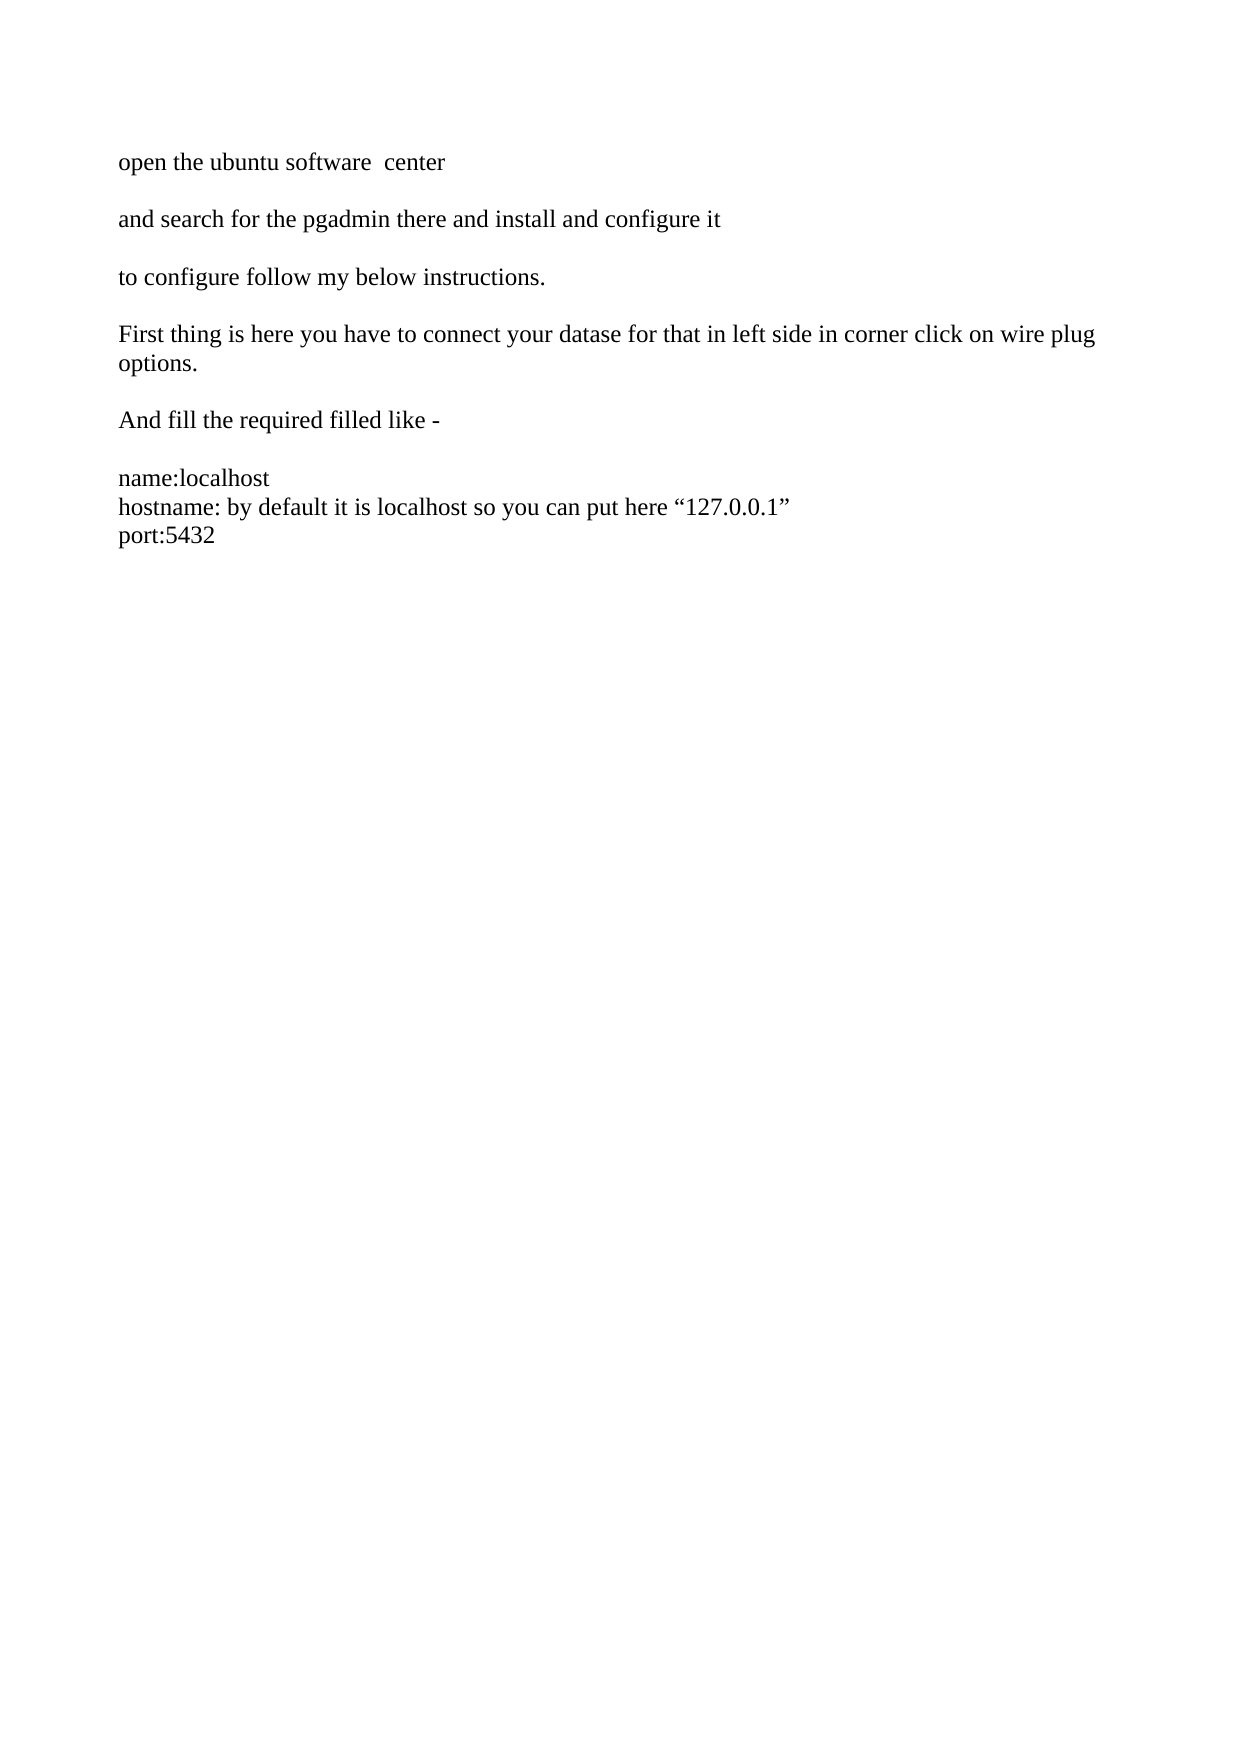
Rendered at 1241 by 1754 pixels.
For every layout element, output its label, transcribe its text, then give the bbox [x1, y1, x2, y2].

text and search for the pgadmin there and install and configure it [118, 204, 1122, 233]
text name:localhost [118, 463, 1122, 492]
text to configure follow my below instructions. [118, 262, 1122, 291]
text port:5432 [118, 521, 1122, 549]
text And fill the required filled like - [118, 406, 1122, 434]
text First thing is here you have to connect your datase for that in left side in corner click on wire plug options. [118, 319, 1122, 377]
text open the ubuntu software center [118, 147, 1122, 176]
text hostname: by default it is localhost so you can put here “127.0.0.1” [118, 492, 1122, 521]
